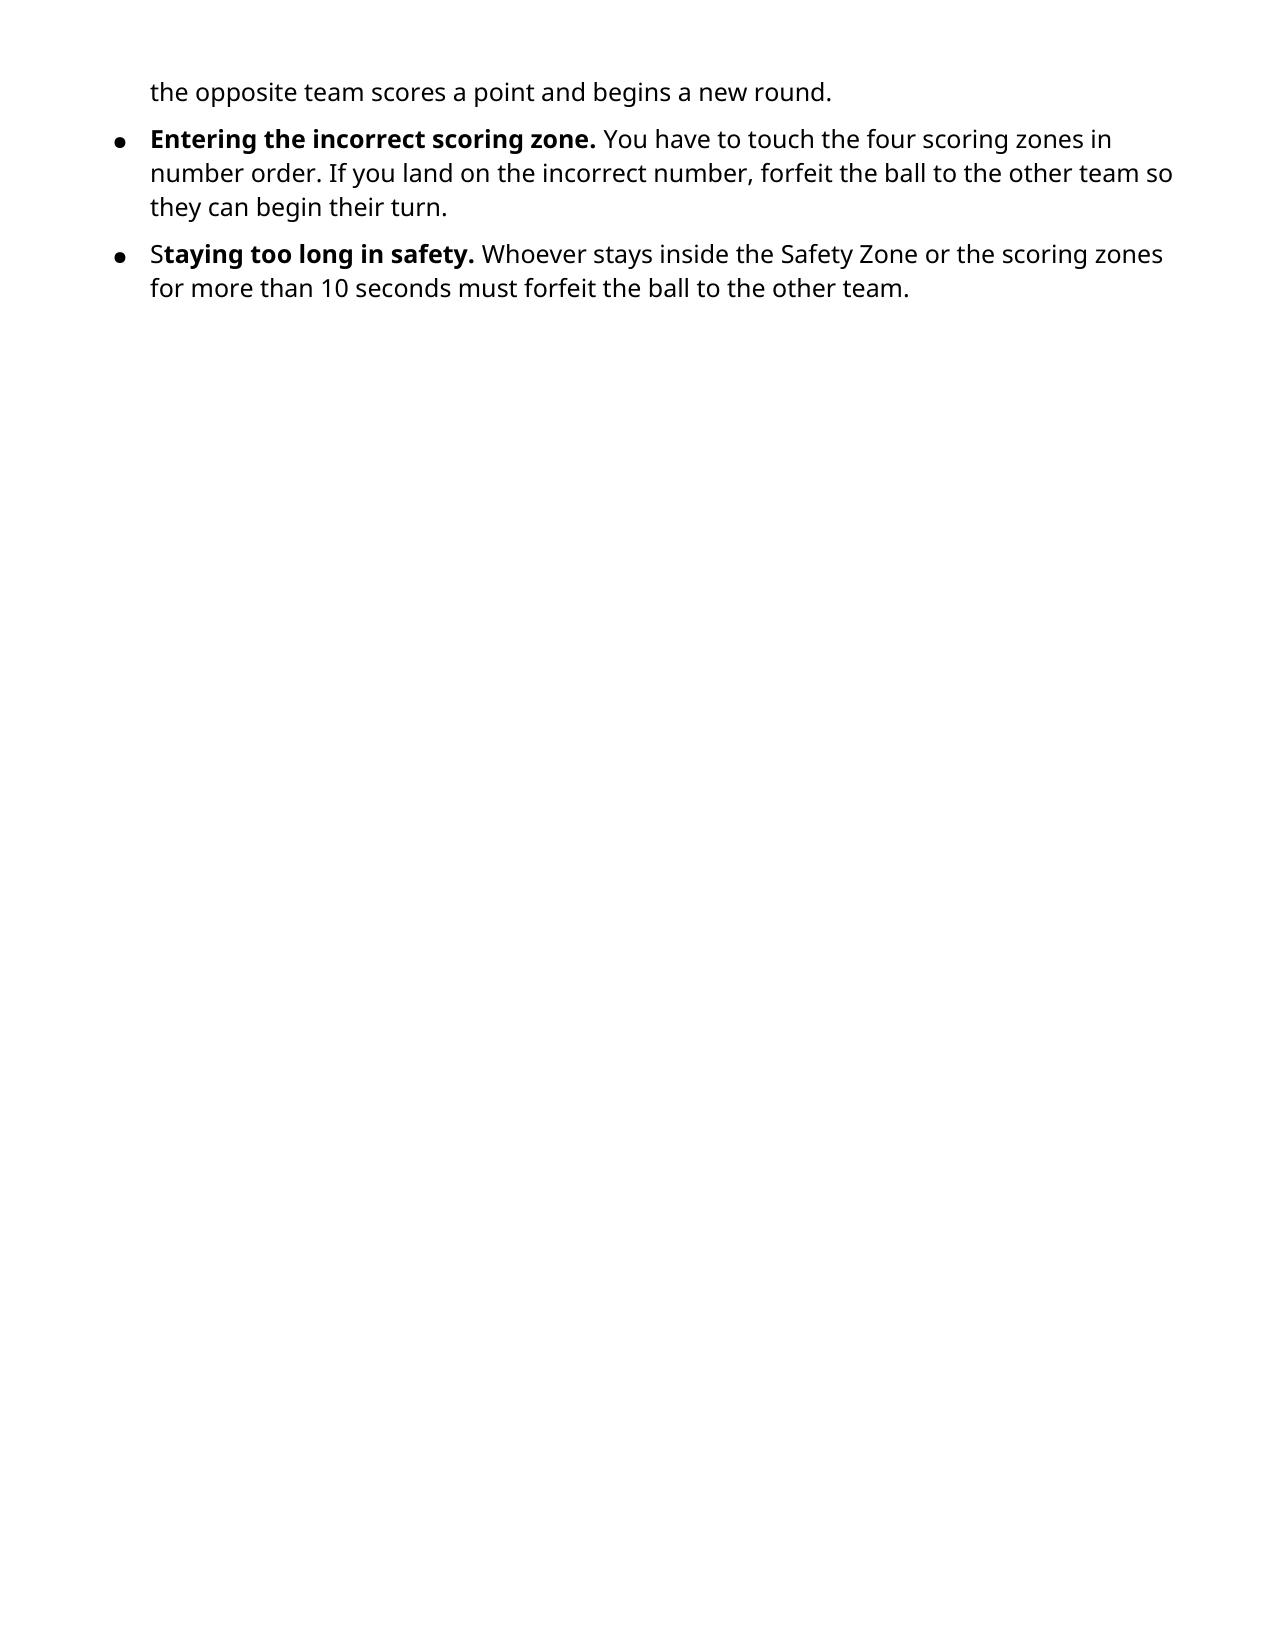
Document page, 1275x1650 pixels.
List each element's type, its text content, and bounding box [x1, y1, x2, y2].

list the opposite team scores a point and begins a new round. [112, 75, 1200, 109]
list Entering the incorrect scoring zone. You have to touch the four scoring zones in number order. If you land on the incorrect number, forfeit the ball to the other team so they can begin their turn. [112, 122, 1200, 224]
list Staying too long in safety. Whoever stays inside the Safety Zone or the scoring zones for more than 10 seconds must forfeit the ball to the other team. [112, 236, 1200, 304]
